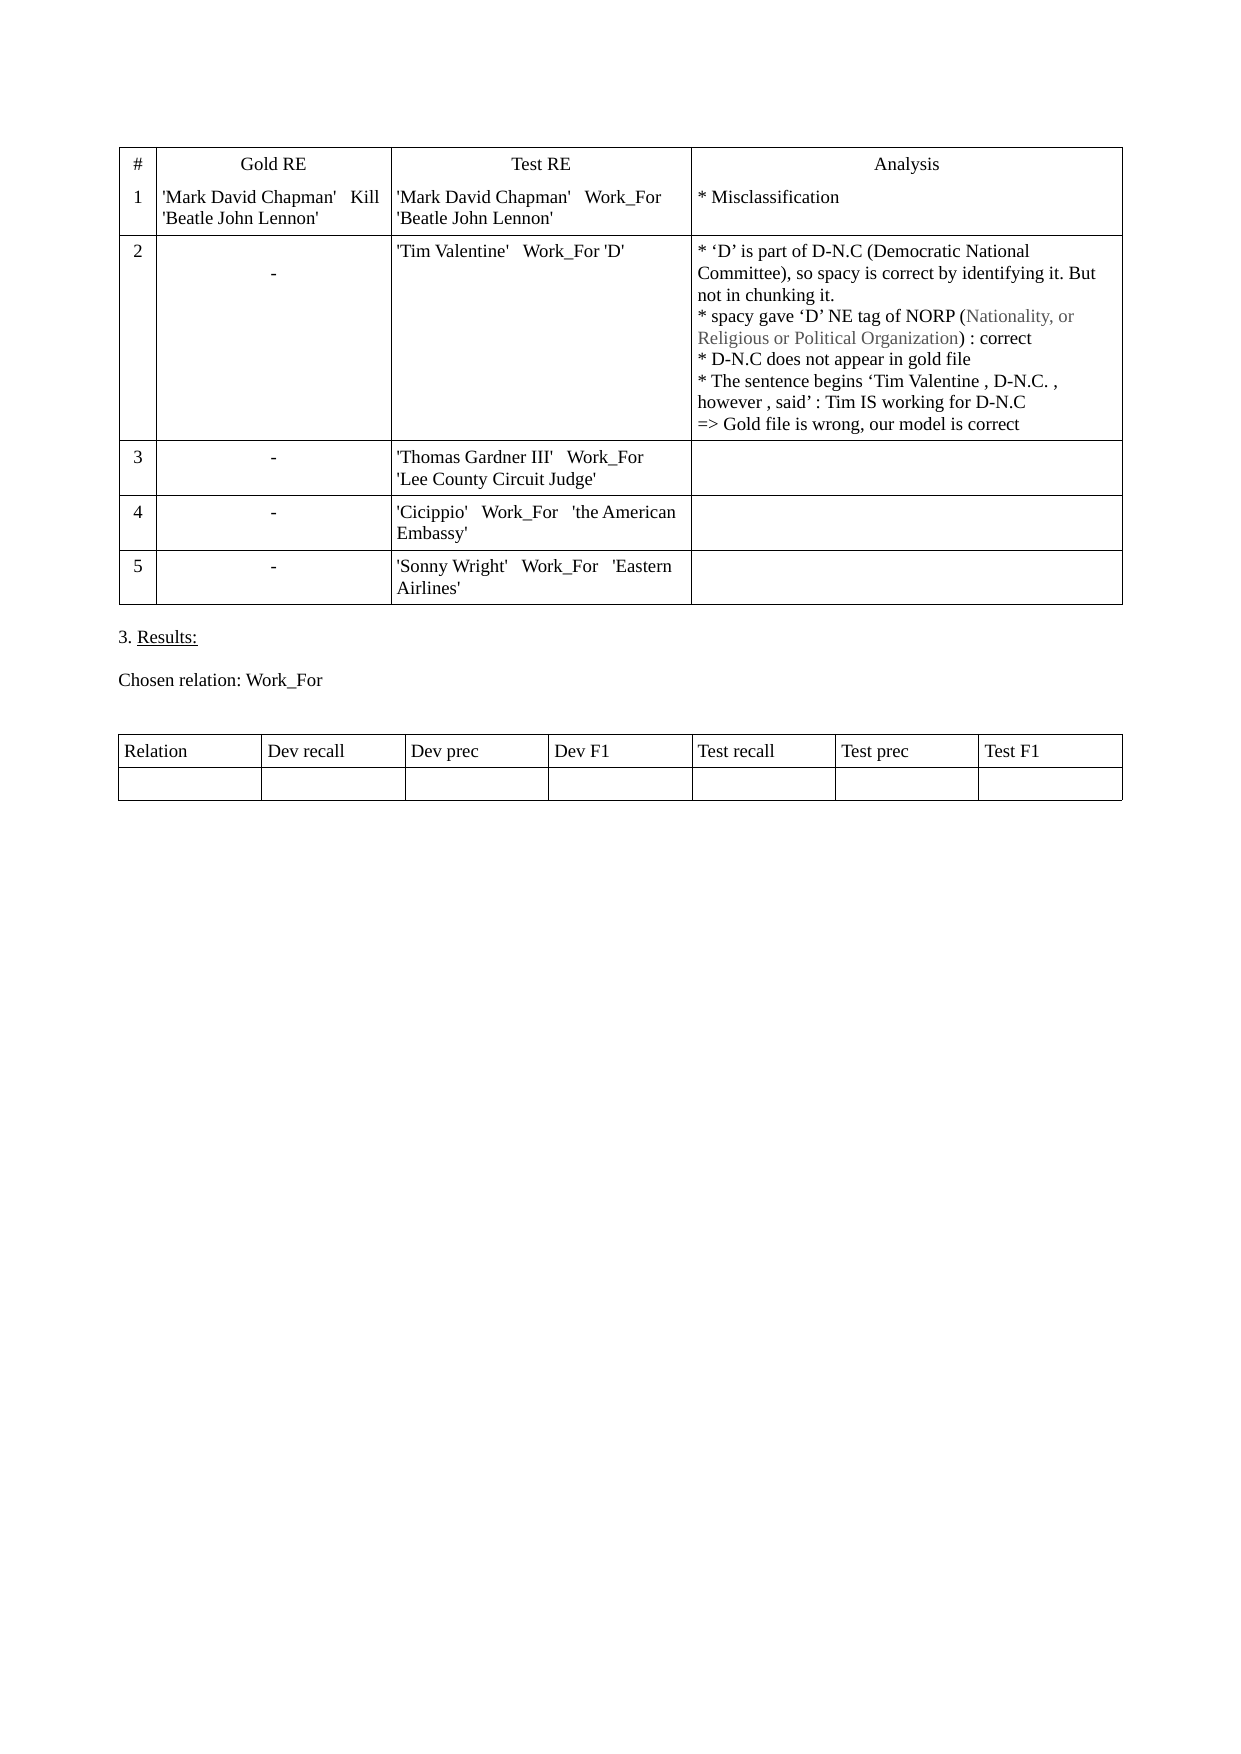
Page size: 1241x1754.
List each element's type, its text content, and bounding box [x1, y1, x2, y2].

table_cell [406, 768, 548, 800]
table_cell - [157, 441, 391, 495]
table_cell 3 [120, 441, 156, 495]
table_cell 1 [120, 180, 156, 234]
table_cell - [157, 236, 391, 440]
table_cell 'Cicippio' Work_For 'the American Embassy' [392, 496, 691, 549]
table_header Dev prec [406, 735, 548, 767]
table_cell * ‘D’ is part of D-N.C (Democratic National Committee), so spacy is correct by identifying it. But not in chunking it. * spacy gave ‘D’ NE tag of NORP (Nationality, or Religious or Political Organization) : correct * D-N.C does not appear in gold file * The sentence begins ‘Tim Valentine , D-N.C. , however , said’ : Tim IS working for D-N.C => Gold file is wrong, our model is correct [692, 236, 1122, 440]
table_cell 'Sonny Wright' Work_For 'Eastern Airlines' [392, 551, 691, 604]
table_cell [119, 768, 261, 800]
table_cell 5 [120, 551, 156, 604]
table_header Analysis [692, 148, 1122, 180]
table_header Test recall [693, 735, 835, 767]
table_cell [692, 551, 1122, 604]
table_cell [836, 768, 978, 800]
table_cell [979, 768, 1122, 800]
table_cell - [157, 496, 391, 549]
table_cell 'Mark David Chapman' Work_For 'Beatle John Lennon' [392, 180, 691, 234]
table_header Relation [119, 735, 261, 767]
table_cell 'Tim Valentine' Work_For 'D' [392, 236, 691, 440]
table_cell 2 [120, 236, 156, 440]
table_header Gold RE [157, 148, 391, 180]
table_cell * Misclassification [692, 180, 1122, 234]
table_cell 'Thomas Gardner III' Work_For 'Lee County Circuit Judge' [392, 441, 691, 495]
table_header Dev F1 [549, 735, 692, 767]
table_header Test RE [392, 148, 691, 180]
table_cell [692, 496, 1122, 549]
table_cell 4 [120, 496, 156, 549]
table_cell 'Mark David Chapman' Kill 'Beatle John Lennon' [157, 180, 391, 234]
table_header Test prec [836, 735, 978, 767]
table_cell [693, 768, 835, 800]
table_header # [120, 148, 156, 180]
table_header Test F1 [979, 735, 1122, 767]
table_cell [549, 768, 692, 800]
table_cell - [157, 551, 391, 604]
text Chosen relation: Work_For [118, 669, 1122, 691]
table_cell [262, 768, 405, 800]
table_header Dev recall [262, 735, 405, 767]
text 3. Results: [118, 626, 1122, 647]
table_cell [692, 441, 1122, 495]
